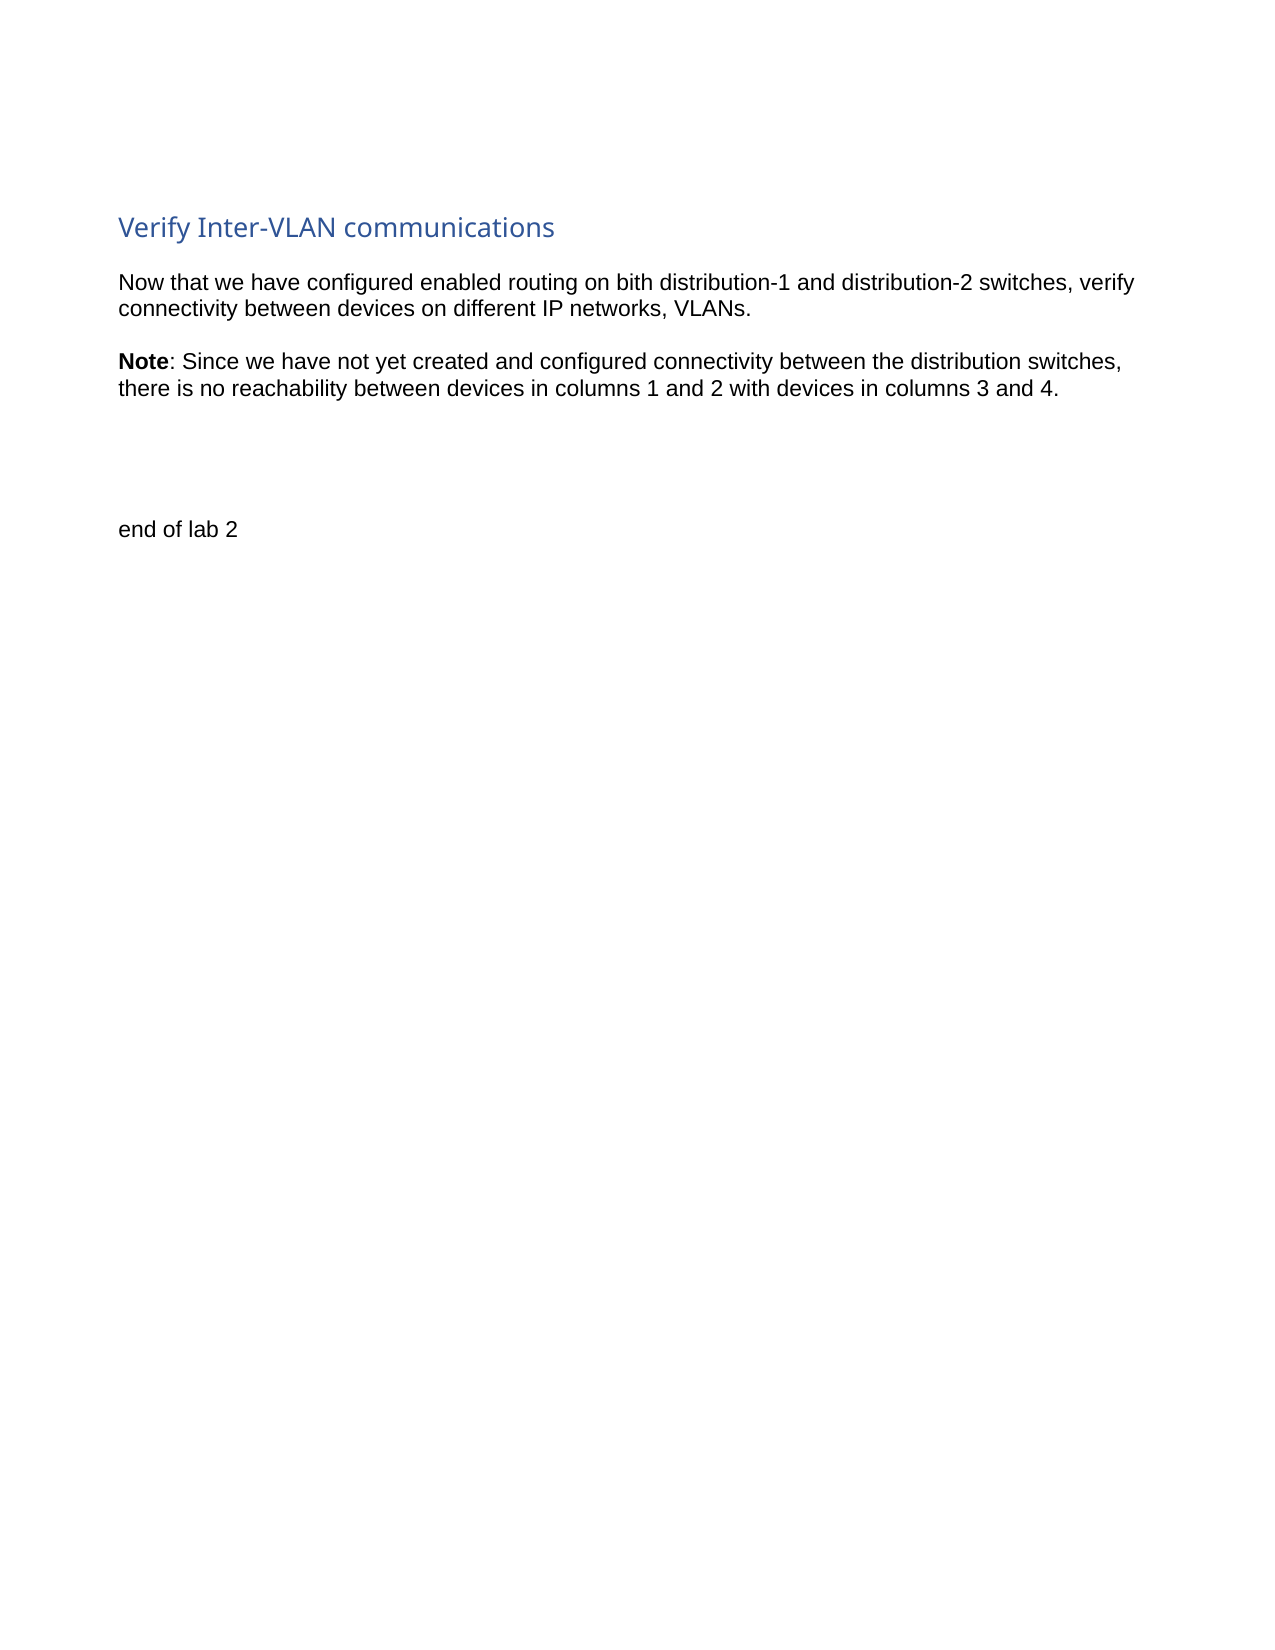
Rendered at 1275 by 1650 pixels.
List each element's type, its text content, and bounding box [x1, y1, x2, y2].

text Note: Since we have not yet created and configured connectivity between the distribution switches, there is no reachability between devices in columns 1 and 2 with devices in columns 3 and 4. [118, 348, 1157, 401]
text end of lab 2 [118, 516, 1157, 542]
subtitle Verify Inter-VLAN communications [118, 208, 1157, 245]
text Now that we have configured enabled routing on bith distribution-1 and distribution-2 switches, verify connectivity between devices on different IP networks, VLANs. [118, 269, 1157, 322]
